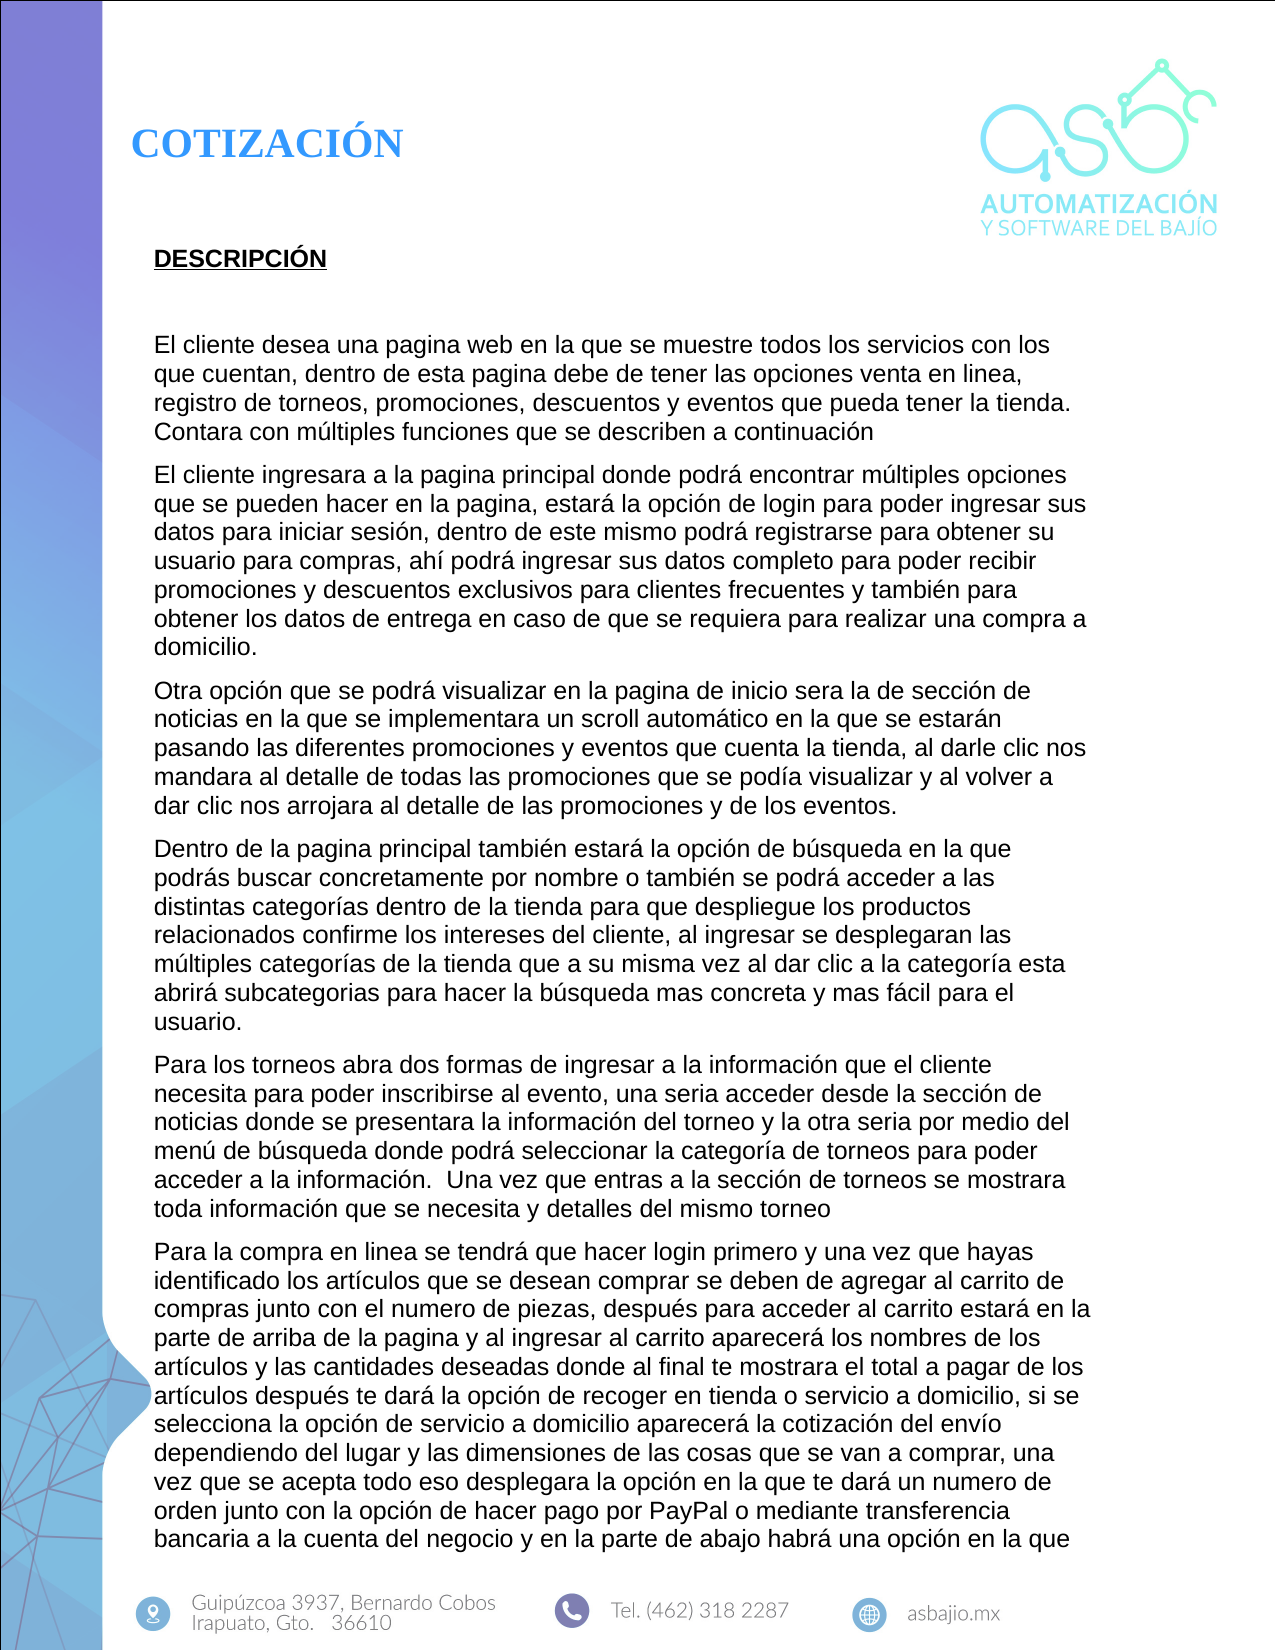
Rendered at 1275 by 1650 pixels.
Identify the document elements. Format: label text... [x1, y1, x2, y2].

text Para los torneos abra dos formas de ingresar a la información que el cliente necesita para poder inscribirse al evento, una seria acceder desde la sección de noticias donde se presentara la información del torneo y la otra seria por medio del menú de búsqueda donde podrá seleccionar la categoría de torneos para poder acceder a la información. Una vez que entras a la sección de torneos se mostrara toda información que se necesita y detalles del mismo torneo [153, 1050, 1092, 1222]
text El cliente ingresara a la pagina principal donde podrá encontrar múltiples opciones que se pueden hacer en la pagina, estará la opción de login para poder ingresar sus datos para iniciar sesión, dentro de este mismo podrá registrarse para obtener su usuario para compras, ahí podrá ingresar sus datos completo para poder recibir promociones y descuentos exclusivos para clientes frecuentes y también para obtener los datos de entrega en caso de que se requiera para realizar una compra a domicilio. [153, 460, 1092, 661]
text Otra opción que se podrá visualizar en la pagina de inicio sera la de sección de noticias en la que se implementara un scroll automático en la que se estarán pasando las diferentes promociones y eventos que cuenta la tienda, al darle clic nos mandara al detalle de todas las promociones que se podía visualizar y al volver a dar clic nos arrojara al detalle de las promociones y de los eventos. [153, 676, 1092, 819]
text Dentro de la pagina principal también estará la opción de búsqueda en la que podrás buscar concretamente por nombre o también se podrá acceder a las distintas categorías dentro de la tienda para que despliegue los productos relacionados confirme los intereses del cliente, al ingresar se desplegaran las múltiples categorías de la tienda que a su misma vez al dar clic a la categoría esta abrirá subcategorias para hacer la búsqueda mas concreta y mas fácil para el usuario. [153, 834, 1092, 1035]
text El cliente desea una pagina web en la que se muestre todos los servicios con los que cuentan, dentro de esta pagina debe de tener las opciones venta en linea, registro de torneos, promociones, descuentos y eventos que pueda tener la tienda. Contara con múltiples funciones que se describen a continuación [153, 330, 1092, 445]
text Para la compra en linea se tendrá que hacer login primero y una vez que hayas identificado los artículos que se desean comprar se deben de agregar al carrito de compras junto con el numero de piezas, después para acceder al carrito estará en la parte de arriba de la pagina y al ingresar al carrito aparecerá los nombres de los artículos y las cantidades deseadas donde al final te mostrara el total a pagar de los artículos después te dará la opción de recoger en tienda o servicio a domicilio, si se selecciona la opción de servicio a domicilio aparecerá la cotización del envío dependiendo del lugar y las dimensiones de las cosas que se van a comprar, una vez que se acepta todo eso desplegara la opción en la que te dará un numero de orden junto con la opción de hacer pago por PayPal o mediante transferencia bancaria a la cuenta del negocio y en la parte de abajo habrá una opción en la que [153, 1237, 1092, 1553]
text DESCRIPCIÓN [153, 243, 1092, 272]
